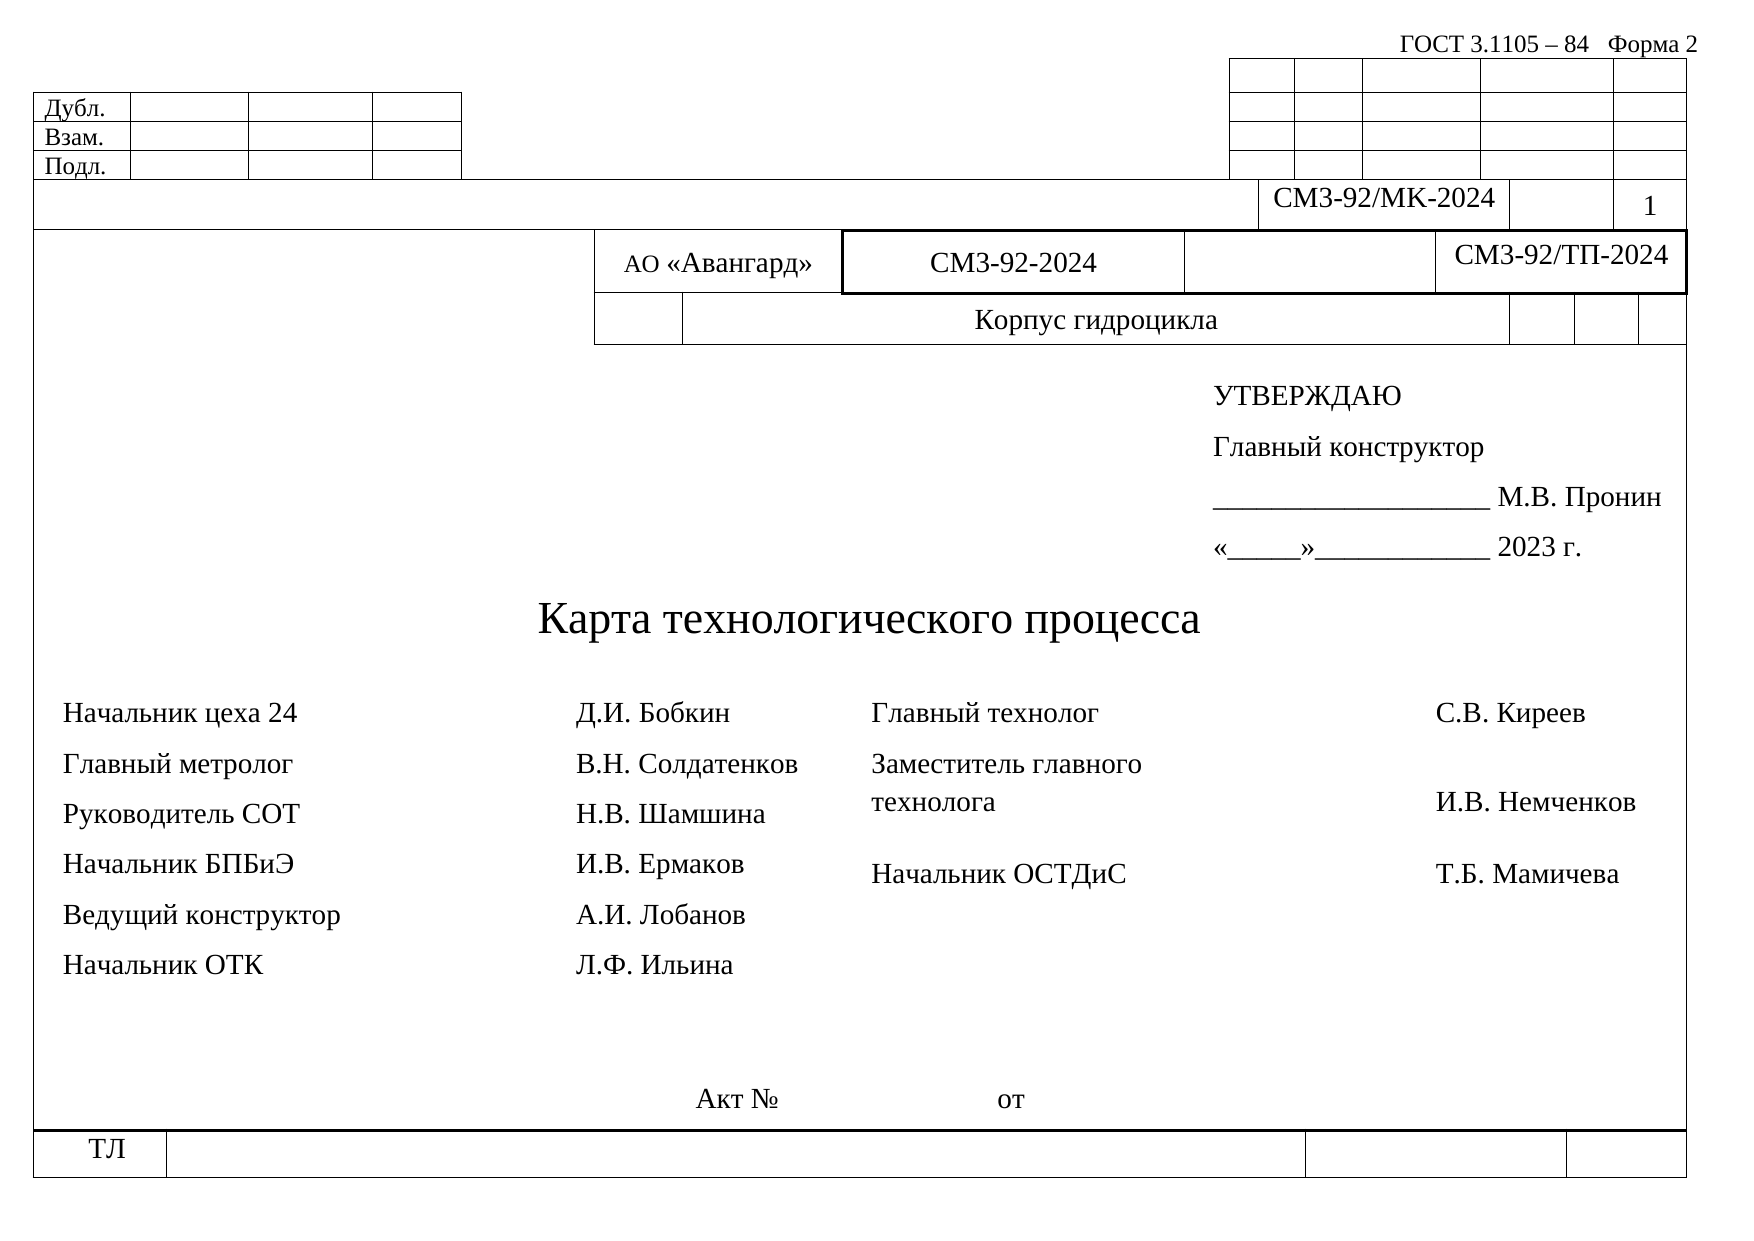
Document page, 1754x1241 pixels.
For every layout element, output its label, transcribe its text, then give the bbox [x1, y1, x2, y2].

table_cell [1481, 93, 1613, 121]
table_cell [249, 151, 372, 179]
table_cell [34, 230, 594, 344]
text ГОСТ 3.1105 – 84 Форма 2 [74, 29, 1698, 58]
table_cell [462, 121, 1229, 150]
table_cell [131, 122, 248, 150]
table_cell [1575, 295, 1638, 344]
table_cell [595, 293, 682, 344]
table_cell [1363, 122, 1480, 150]
table_cell АО «Авангард» [595, 230, 841, 292]
table_cell [1295, 151, 1362, 179]
table_cell [462, 150, 1229, 179]
table_cell [1230, 122, 1294, 150]
table_cell [1614, 93, 1686, 121]
table_cell [131, 93, 248, 121]
table_cell [1510, 295, 1574, 344]
table_header [33, 58, 461, 92]
table_cell Акт № от [34, 1048, 1686, 1128]
table_cell [1170, 696, 1424, 1048]
table_cell [1481, 151, 1613, 179]
table_cell [373, 93, 461, 121]
table_cell [1639, 295, 1686, 344]
table_cell Подл. [34, 151, 130, 179]
table_header [1230, 59, 1294, 92]
table_cell [1295, 93, 1362, 121]
table_cell УТВЕРЖДАЮ Главный конструктор ___________________ М.В. Пронин «_____»____________ 2023 г. [1188, 345, 1686, 590]
table_cell [1306, 1132, 1566, 1177]
table_cell СМ3-92-2024 [844, 232, 1184, 292]
table_cell [1567, 1132, 1686, 1177]
table_cell Дубл. [34, 93, 130, 121]
table_cell [249, 122, 372, 150]
table_cell ТЛ [34, 1132, 166, 1177]
table_cell [1363, 151, 1480, 179]
table_cell Корпус гидроцикла [683, 293, 1509, 344]
table_cell Начальник цеха 24 Главный метролог Руководитель СОТ Начальник БПБиЭ Ведущий конструктор Начальник ОТК [34, 696, 358, 1048]
table_cell [1510, 180, 1613, 229]
table_cell [167, 1132, 1305, 1177]
table_cell [358, 696, 564, 1048]
table_cell [1185, 232, 1435, 292]
table_cell [1363, 93, 1480, 121]
table_cell СМ3-92/МK-2024 [1259, 180, 1509, 229]
table_cell 1 [1614, 180, 1686, 229]
table_cell [594, 345, 1188, 590]
table_header [1363, 59, 1480, 92]
table_cell [34, 180, 1258, 229]
table_cell Главный технолог Заместитель главного технолога Начальник ОСТДиС [860, 696, 1170, 1048]
table_cell [1481, 122, 1613, 150]
table_cell [462, 92, 1229, 121]
table_cell [373, 151, 461, 179]
table_cell Д.И. Бобкин В.Н. Солдатенков Н.В. Шамшина И.В. Ермаков А.И. Лобанов Л.Ф. Ильина [565, 696, 860, 1048]
table_cell [34, 344, 594, 590]
table_cell [1295, 122, 1362, 150]
table_cell Взам. [34, 122, 130, 150]
table_cell [1614, 122, 1686, 150]
table_cell [249, 93, 372, 121]
table_header [1295, 59, 1362, 92]
table_cell Карта технологического процесса [34, 590, 1686, 696]
table_cell СМ3-92/ТП-2024 [1436, 232, 1685, 292]
table_header [1614, 59, 1686, 92]
table_cell [131, 151, 248, 179]
table_cell [1614, 151, 1686, 179]
table_cell [373, 122, 461, 150]
table_cell С.В. Киреев И.В. Немченков Т.Б. Мамичева [1424, 696, 1686, 1048]
table_cell [1230, 151, 1294, 179]
table_cell [1230, 93, 1294, 121]
table_header [461, 58, 1229, 92]
table_header [1481, 59, 1613, 92]
